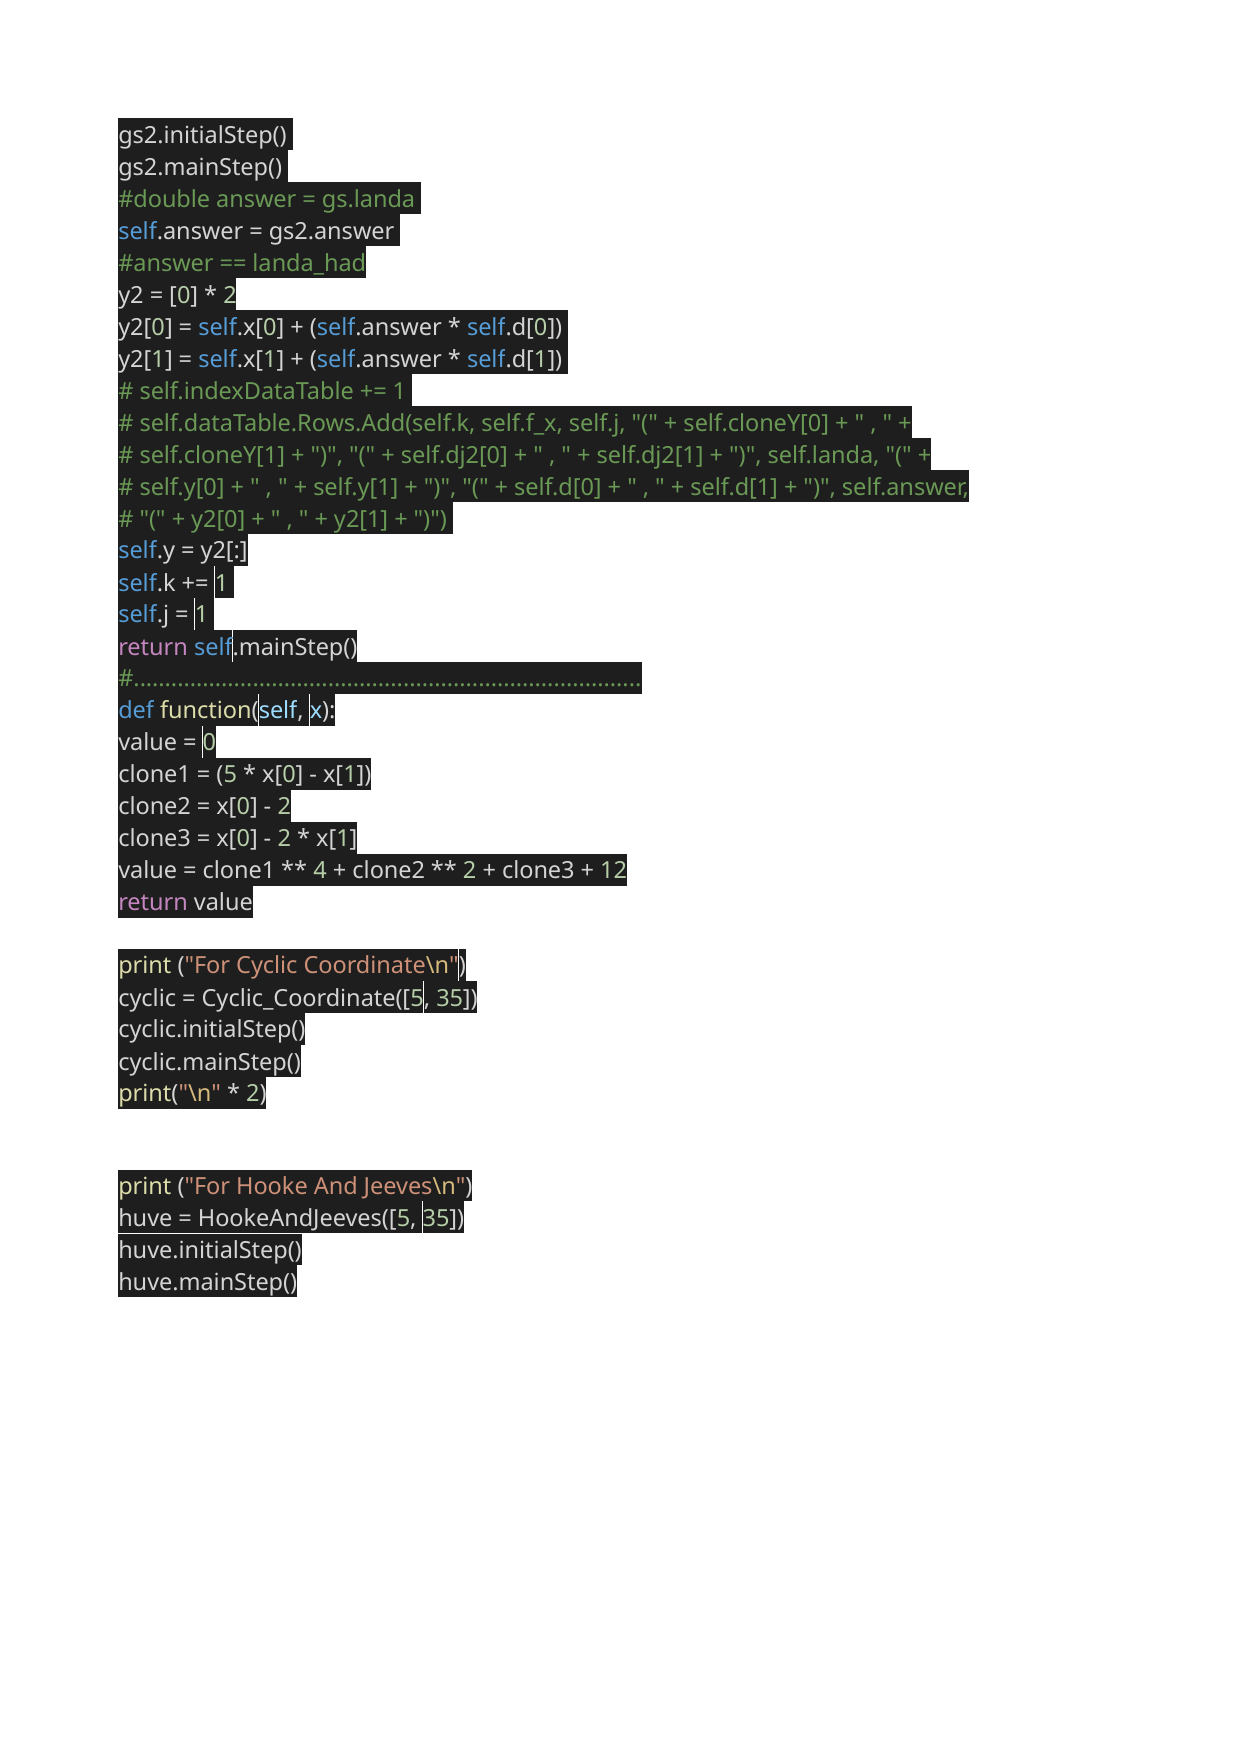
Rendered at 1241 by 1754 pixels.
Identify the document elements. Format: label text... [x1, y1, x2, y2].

text clone2 = x[0] - 2 [118, 790, 1122, 822]
text y2[1] = self.x[1] + (self.answer * self.d[1]) [118, 342, 1122, 374]
text #................................................................................. [118, 662, 1122, 694]
text gs2.mainStep() [118, 150, 1122, 182]
text return value [118, 886, 1122, 918]
text clone1 = (5 * x[0] - x[1]) [118, 758, 1122, 790]
text # self.y[0] + " , " + self.y[1] + ")", "(" + self.d[0] + " , " + self.d[1] + ")", self.answer, [118, 470, 1122, 502]
text cyclic.mainStep() [118, 1045, 1122, 1077]
text # self.cloneY[1] + ")", "(" + self.dj2[0] + " , " + self.dj2[1] + ")", self.landa, "(" + [118, 438, 1122, 470]
text # self.indexDataTable += 1 [118, 374, 1122, 406]
text #answer == landa_had [118, 246, 1122, 278]
text # self.dataTable.Rows.Add(self.k, self.f_x, self.j, "(" + self.cloneY[0] + " , " + [118, 406, 1122, 438]
text gs2.initialStep() [118, 118, 1122, 150]
text print ("For Hooke And Jeeves\n") [118, 1169, 1122, 1201]
text cyclic = Cyclic_Coordinate([5, 35]) [118, 981, 1122, 1013]
text print ("For Cyclic Coordinate\n") [118, 949, 1122, 981]
text def function(self, x): [118, 694, 1122, 726]
text print("\n" * 2) [118, 1077, 1122, 1109]
text huve.mainStep() [118, 1265, 1122, 1297]
text # "(" + y2[0] + " , " + y2[1] + ")") [118, 502, 1122, 534]
text value = clone1 ** 4 + clone2 ** 2 + clone3 + 12 [118, 854, 1122, 886]
text self.answer = gs2.answer [118, 214, 1122, 246]
text cyclic.initialStep() [118, 1013, 1122, 1045]
text y2 = [0] * 2 [118, 278, 1122, 310]
text clone3 = x[0] - 2 * x[1] [118, 822, 1122, 854]
text y2[0] = self.x[0] + (self.answer * self.d[0]) [118, 310, 1122, 342]
text #double answer = gs.landa [118, 182, 1122, 214]
text self.j = 1 [118, 598, 1122, 630]
text self.y = y2[:] [118, 534, 1122, 566]
text return self.mainStep() [118, 630, 1122, 662]
text self.k += 1 [118, 566, 1122, 598]
text value = 0 [118, 726, 1122, 758]
text huve = HookeAndJeeves([5, 35]) [118, 1201, 1122, 1233]
text huve.initialStep() [118, 1233, 1122, 1265]
